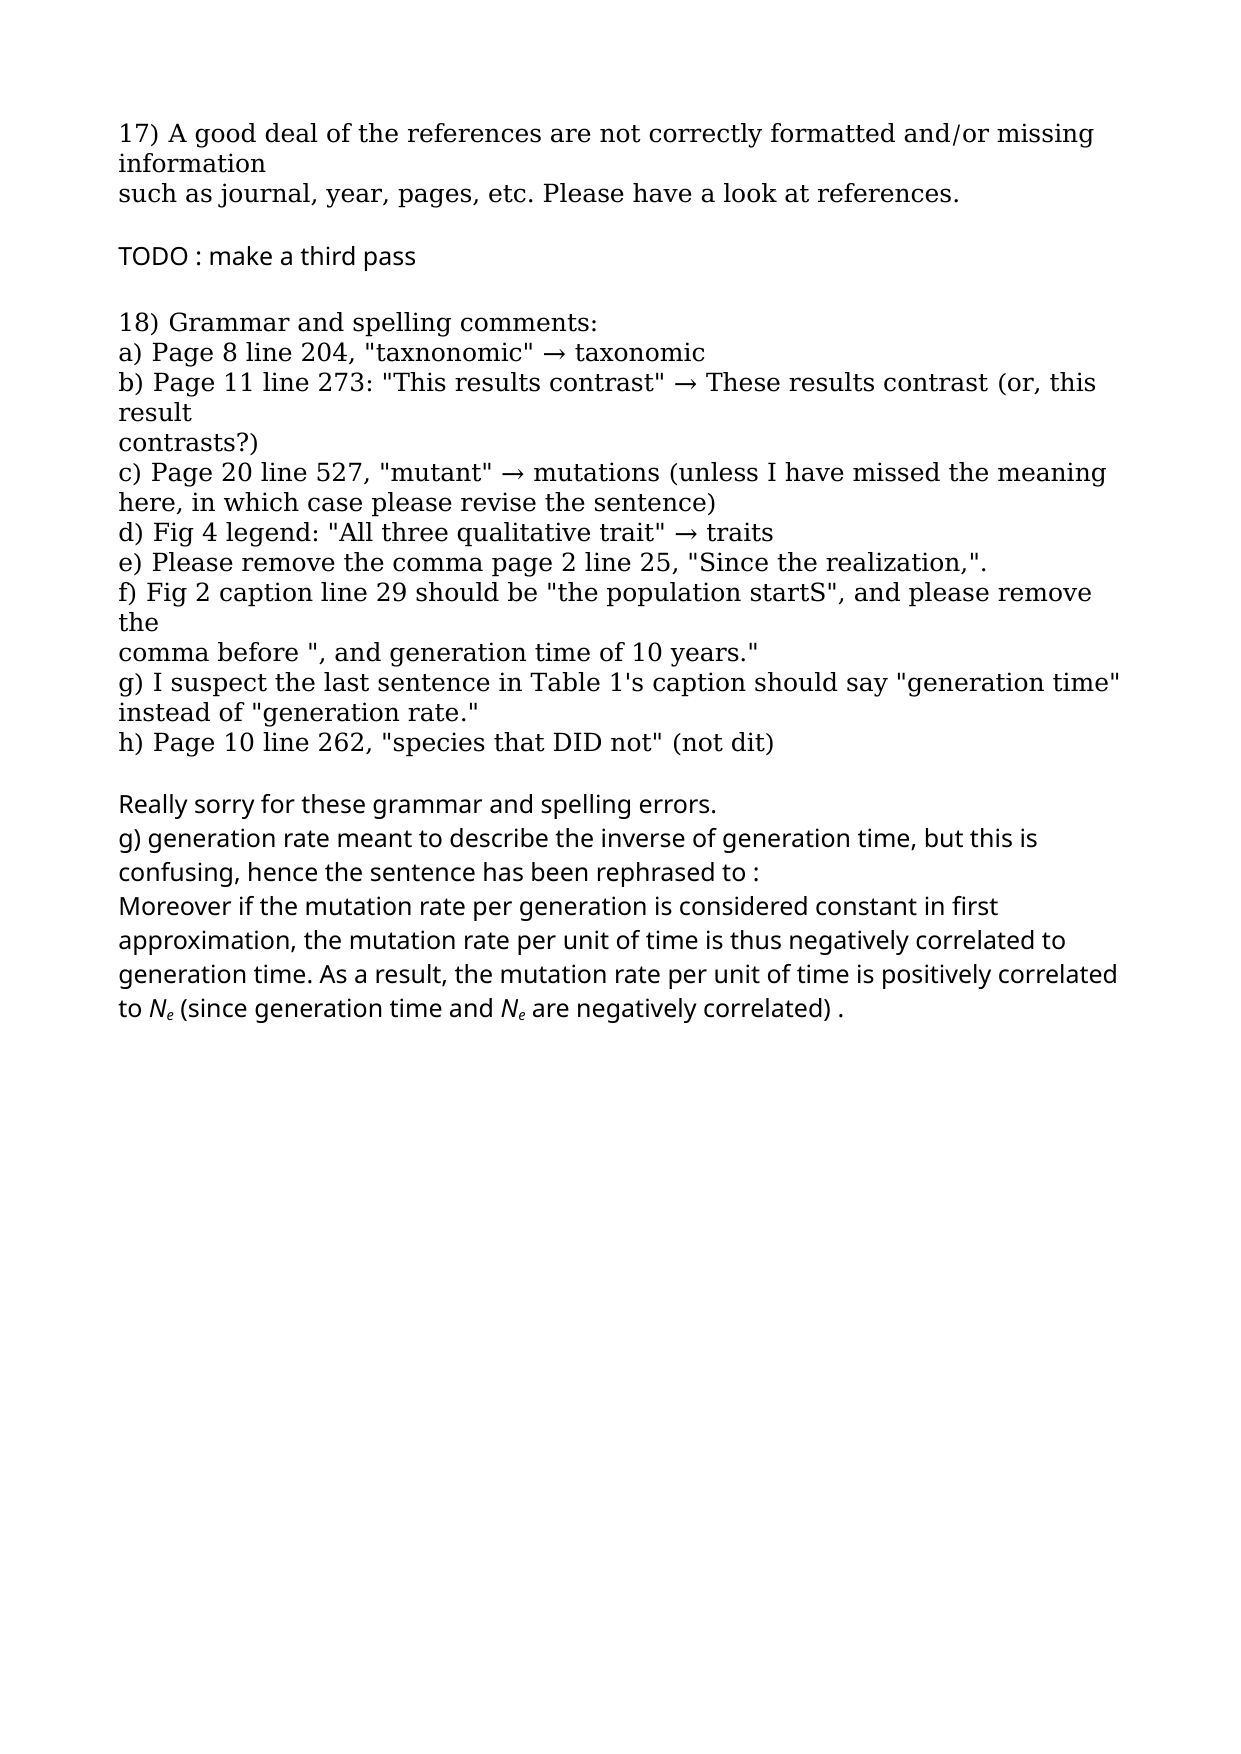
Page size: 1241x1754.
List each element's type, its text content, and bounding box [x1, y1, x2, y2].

text here, in which case please revise the sentence) [118, 486, 1122, 516]
text h) Page 10 line 262, "species that DID not" (not dit) [118, 726, 1122, 756]
text a) Page 8 line 204, "taxnonomic" → taxonomic [118, 336, 1122, 366]
text contrasts?) [118, 426, 1122, 456]
text d) Fig 4 legend: "All three qualitative trait" → traits [118, 516, 1122, 546]
text b) Page 11 line 273: "This results contrast" → These results contrast (or, this result [118, 366, 1122, 426]
text Really sorry for these grammar and spelling errors. [118, 786, 1122, 820]
text such as journal, year, pages, etc. Please have a look at references. [118, 178, 1122, 208]
text comma before ", and generation time of 10 years." [118, 636, 1122, 666]
text e) Please remove the comma page 2 line 25, "Since the realization,". [118, 546, 1122, 576]
text 18) Grammar and spelling comments: [118, 306, 1122, 336]
text instead of "generation rate." [118, 696, 1122, 726]
text f) Fig 2 caption line 29 should be "the population startS", and please remove the [118, 576, 1122, 636]
text TODO : make a third pass [118, 238, 1122, 272]
text g) I suspect the last sentence in Table 1's caption should say "generation time" [118, 666, 1122, 696]
text c) Page 20 line 527, "mutant" → mutations (unless I have missed the meaning [118, 456, 1122, 486]
text g) generation rate meant to describe the inverse of generation time, but this is confusing, hence the sentence has been rephrased to : Moreover if the mutation rate per generation is considered constant in first approximation, the mutation rate per unit of time is thus negatively correlated to generation time. As a result, the mutation rate per unit of time is positively correlated to Ne (since generation time and Ne are negatively correlated) . [118, 820, 1122, 1025]
text 17) A good deal of the references are not correctly formatted and/or missing information [118, 118, 1122, 178]
